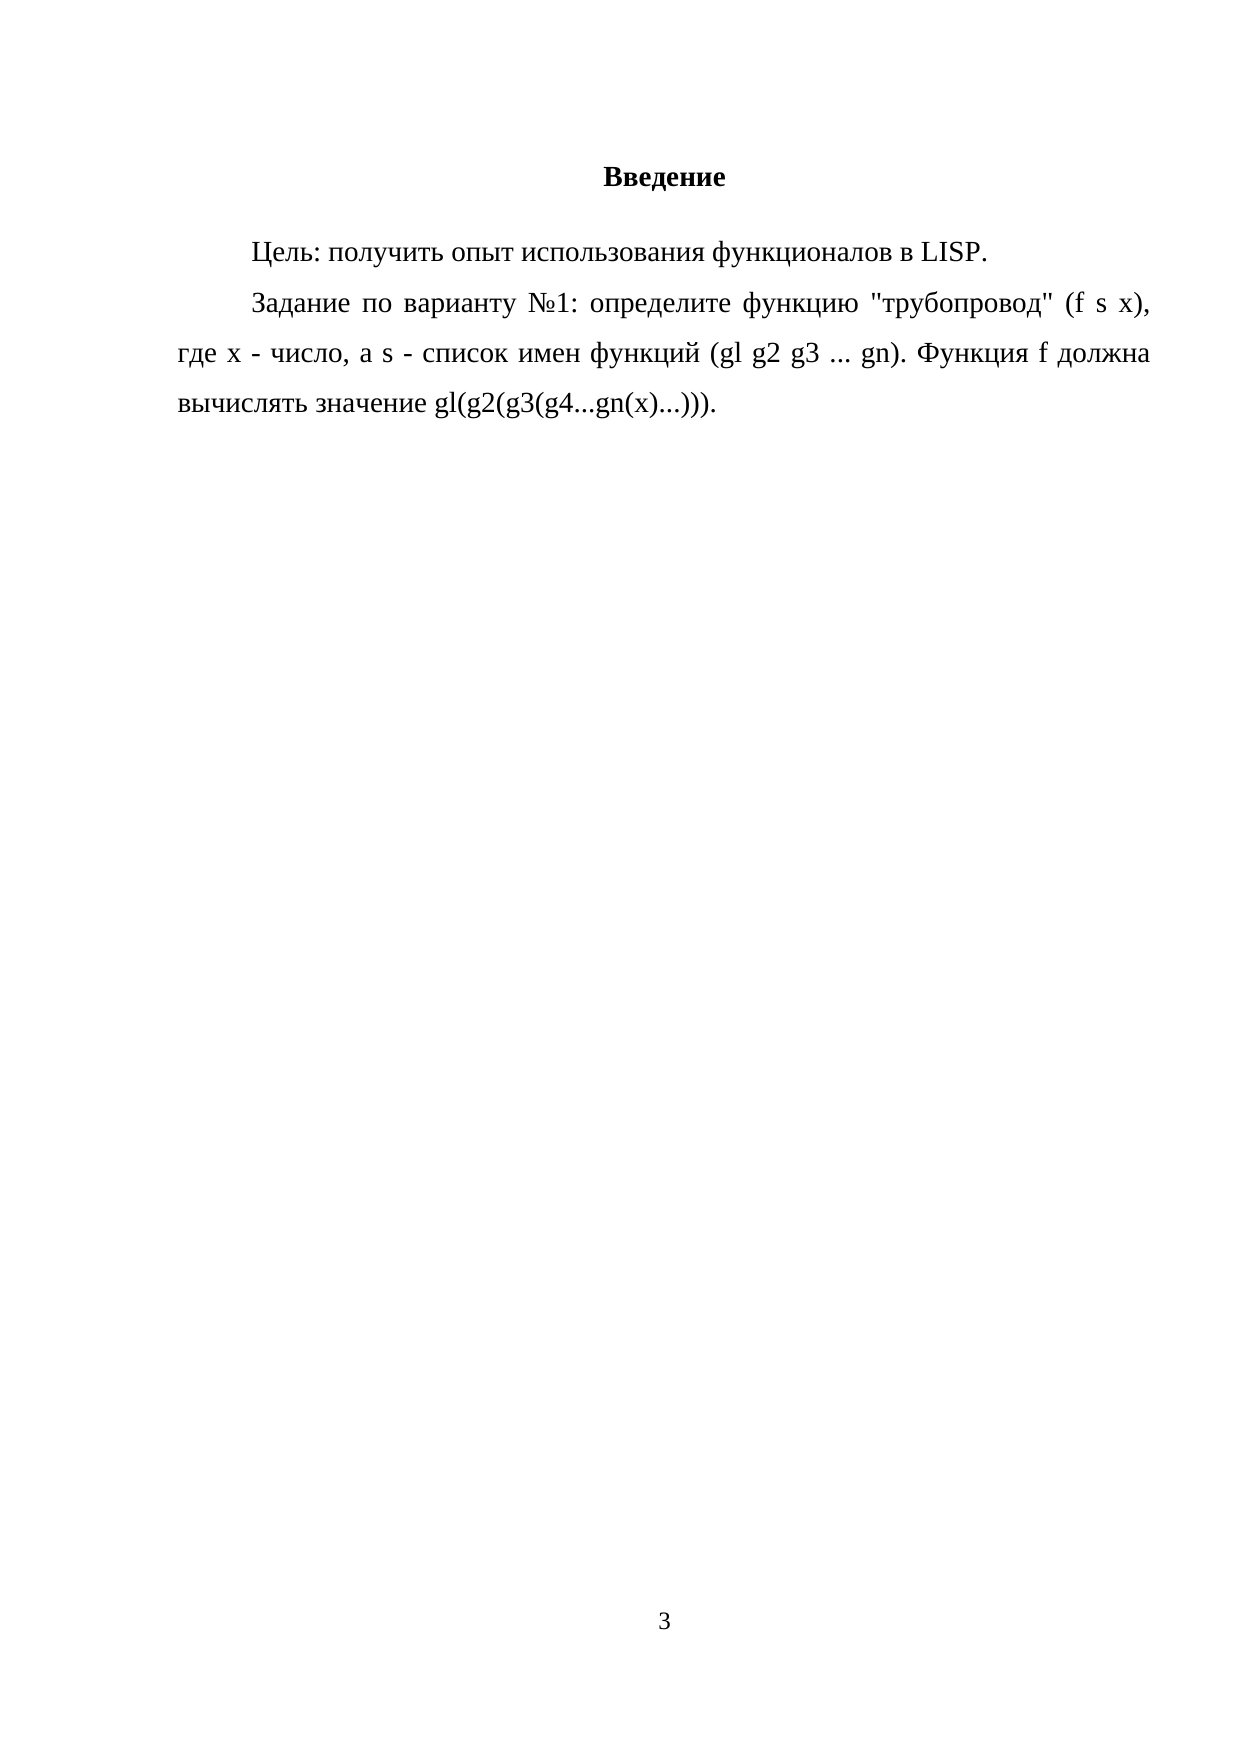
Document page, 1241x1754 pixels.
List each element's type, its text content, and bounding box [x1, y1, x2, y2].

text Цель: получить опыт использования функционалов в LISP. [177, 234, 1152, 268]
subtitle Введение [177, 159, 1152, 193]
text Задание по варианту №1: определите функцию "трубопровод" (f s x), где x - число, a s - список имен функций (gl g2 g3 ... gn). Функция f должна вычислять значение gl(g2(g3(g4...gn(x)...))). [177, 285, 1152, 419]
